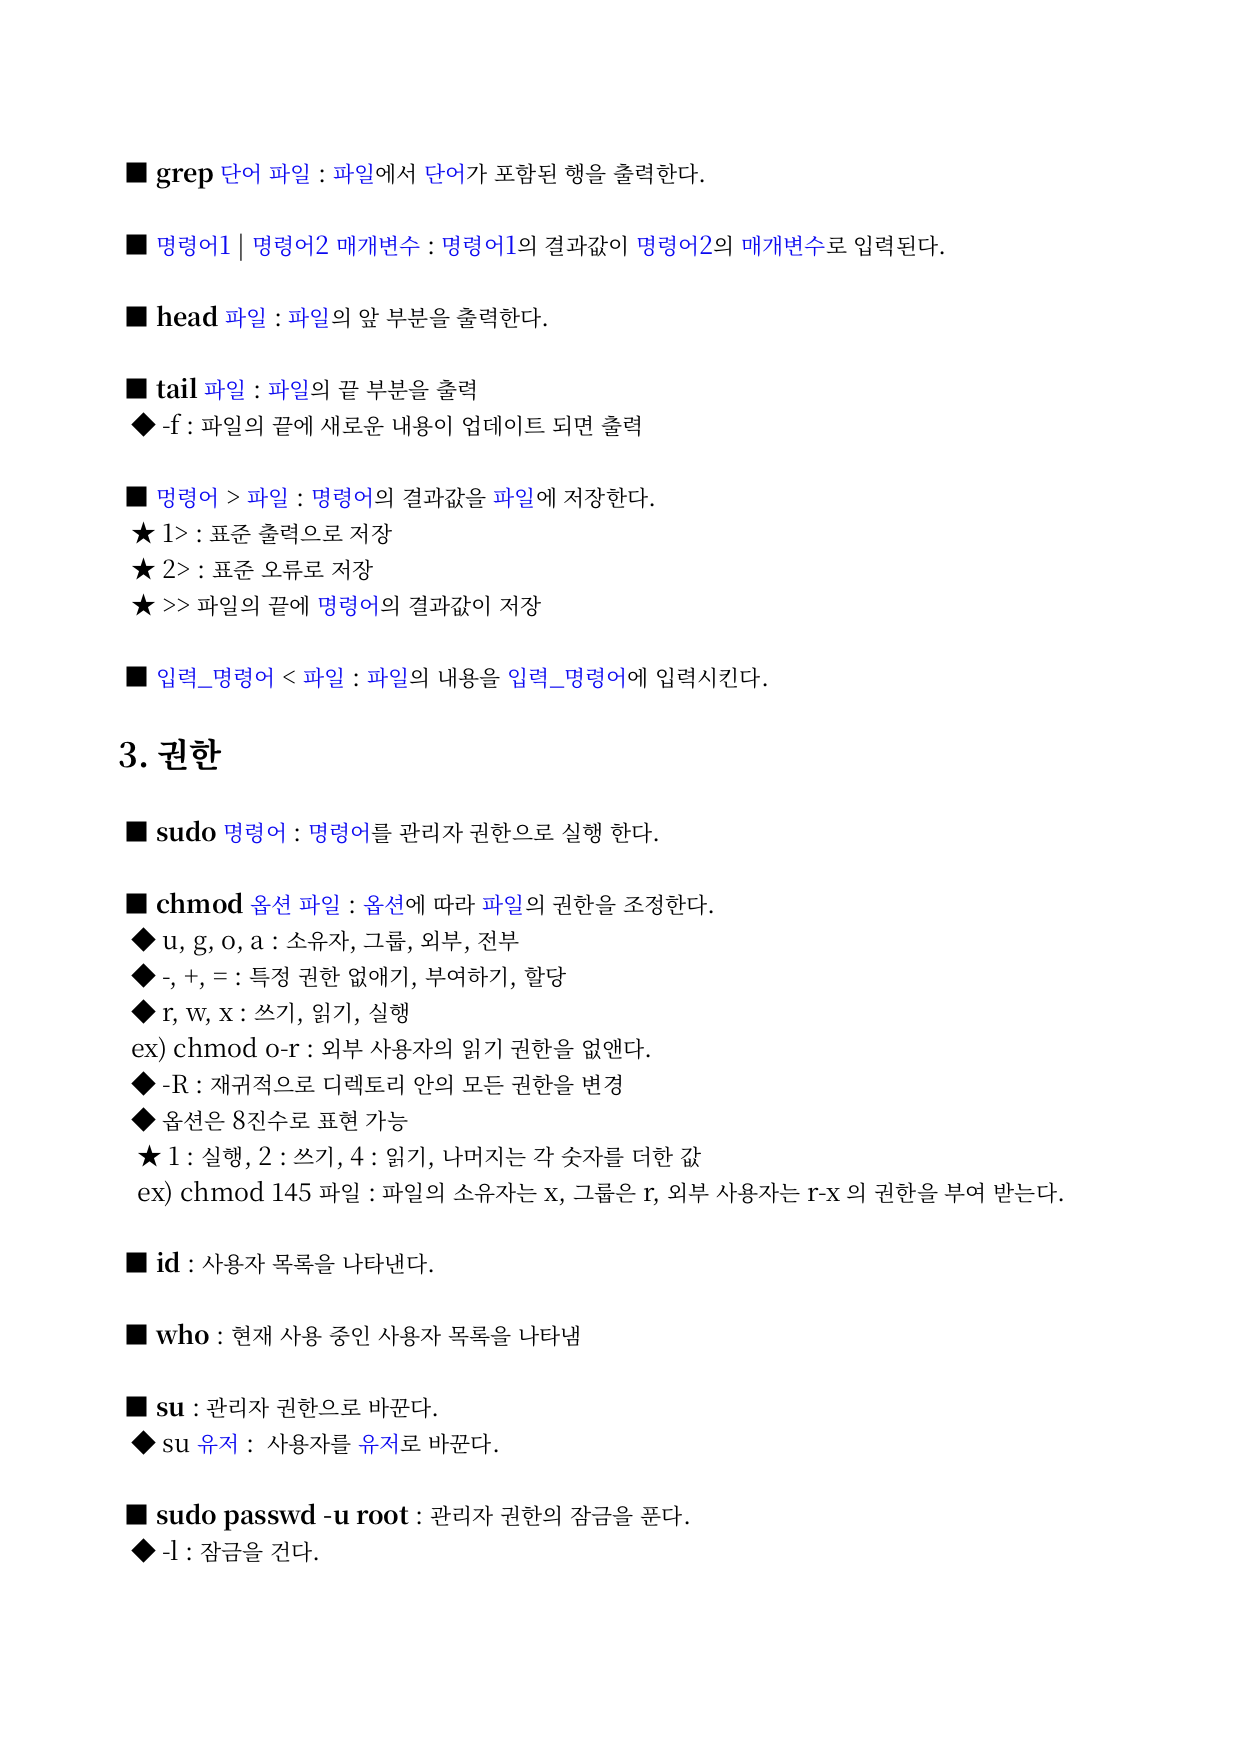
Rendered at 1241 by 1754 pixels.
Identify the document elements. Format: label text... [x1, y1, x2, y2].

text ■ su : 관리자 권한으로 바꾼다. [118, 1388, 1122, 1424]
text ◆ r, w, x : 쓰기, 읽기, 실행 [118, 993, 1122, 1028]
text ◆ -f : 파일의 끝에 새로운 내용이 업데이트 되면 출력 [118, 406, 1122, 442]
text ◆ -, +, = : 특정 권한 없애기, 부여하기, 할당 [118, 957, 1122, 993]
text ex) chmod 145 파일 : 파일의 소유자는 x, 그룹은 r, 외부 사용자는 r-x 의 권한을 부여 받는다. [118, 1172, 1122, 1208]
text ◆ -l : 잠금을 건다. [118, 1532, 1122, 1568]
text ■ 명령어1 | 명령어2 매개변수 : 명령어1의 결과값이 명령어2의 매개변수로 입력된다. [118, 226, 1122, 262]
text ◆ u, g, o, a : 소유자, 그룹, 외부, 전부 [118, 921, 1122, 957]
text ex) chmod o-r : 외부 사용자의 읽기 권한을 없앤다. [118, 1028, 1122, 1064]
text 3. 권한 [118, 729, 1122, 777]
text ■ sudo 명령어 : 명령어를 관리자 권한으로 실행 한다. [118, 813, 1122, 849]
text ■ chmod 옵션 파일 : 옵션에 따라 파일의 권한을 조정한다. [118, 885, 1122, 921]
text ★ 1> : 표준 출력으로 저장 [118, 513, 1122, 549]
text ■ tail 파일 : 파일의 끝 부분을 출력 [118, 370, 1122, 406]
text ◆ -R : 재귀적으로 디렉토리 안의 모든 권한을 변경 [118, 1064, 1122, 1100]
text ★ 1 : 실행, 2 : 쓰기, 4 : 읽기, 나머지는 각 숫자를 더한 값 [118, 1136, 1122, 1172]
text ★ >> 파일의 끝에 명령어의 결과값이 저장 [118, 585, 1122, 621]
text ◆ su 유저 : 사용자를 유저로 바꾼다. [118, 1424, 1122, 1460]
text ■ who : 현재 사용 중인 사용자 목록을 나타냄 [118, 1316, 1122, 1352]
text ■ head 파일 : 파일의 앞 부분을 출력한다. [118, 298, 1122, 334]
text ■ 입력_명령어 < 파일 : 파일의 내용을 입력_명령어에 입력시킨다. [118, 657, 1122, 693]
text ■ 멍령어 > 파일 : 명령어의 결과값을 파일에 저장한다. [118, 477, 1122, 513]
text ■ grep 단어 파일 : 파일에서 단어가 포함된 행을 출력한다. [118, 154, 1122, 190]
text ■ id : 사용자 목록을 나타낸다. [118, 1244, 1122, 1280]
text ◆ 옵션은 8진수로 표현 가능 [118, 1100, 1122, 1136]
text ★ 2> : 표준 오류로 저장 [118, 549, 1122, 585]
text ■ sudo passwd -u root : 관리자 권한의 잠금을 푼다. [118, 1496, 1122, 1532]
